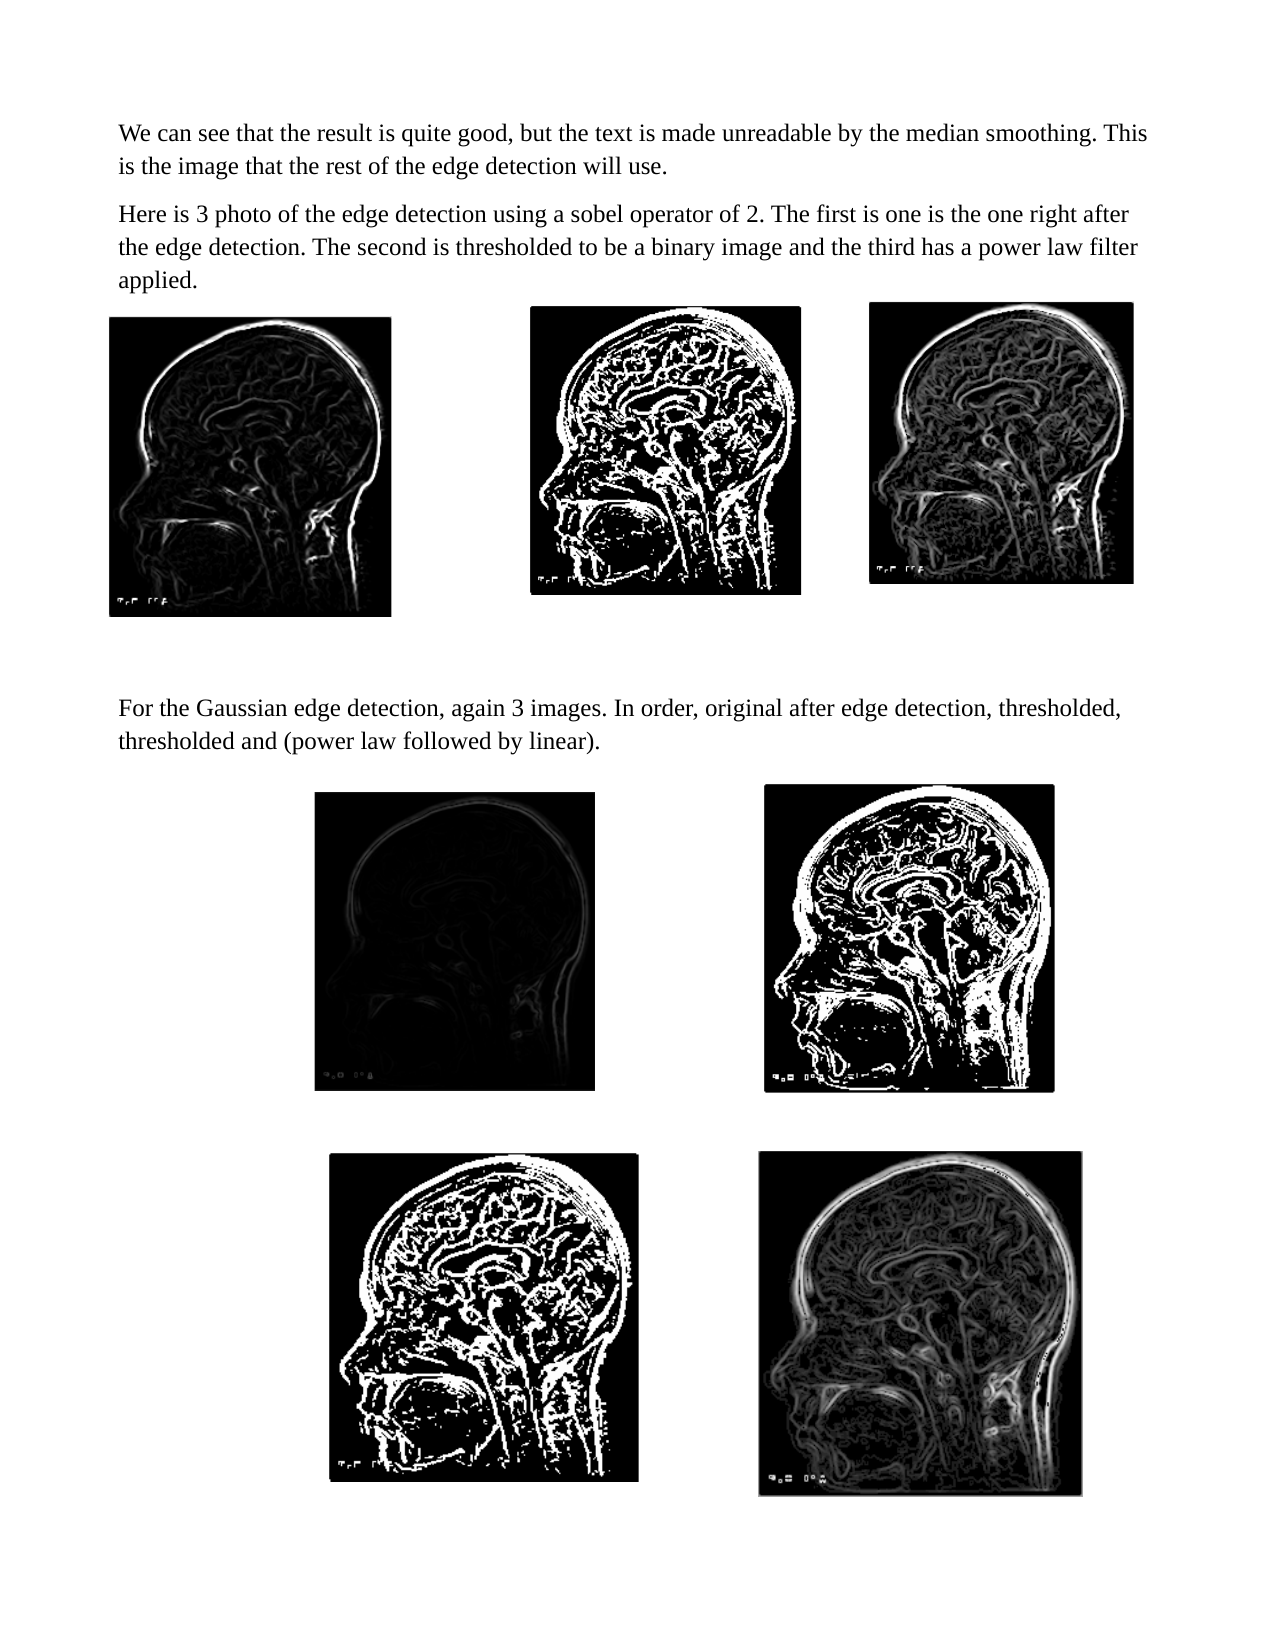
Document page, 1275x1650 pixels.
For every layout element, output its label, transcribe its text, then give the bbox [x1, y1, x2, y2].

picture [868, 301, 1134, 584]
picture [314, 792, 595, 1091]
picture [763, 783, 1055, 1094]
text Here is 3 photo of the edge detection using a sobel operator of 2. The first is one is the one right after the edge detection. The second is thresholded to be a binary image and the third has a power law filter applied. [118, 199, 1157, 293]
text For the Gaussian edge detection, again 3 images. In order, original after edge detection, thresholded, thresholded and (power law followed by linear). [118, 693, 1157, 755]
picture [108, 316, 392, 617]
picture [758, 1151, 1083, 1497]
text We can see that the result is quite good, but the text is made unreadable by the median smoothing. This is the image that the rest of the edge detection will use. [118, 118, 1157, 180]
picture [529, 305, 802, 595]
picture [328, 1152, 639, 1482]
